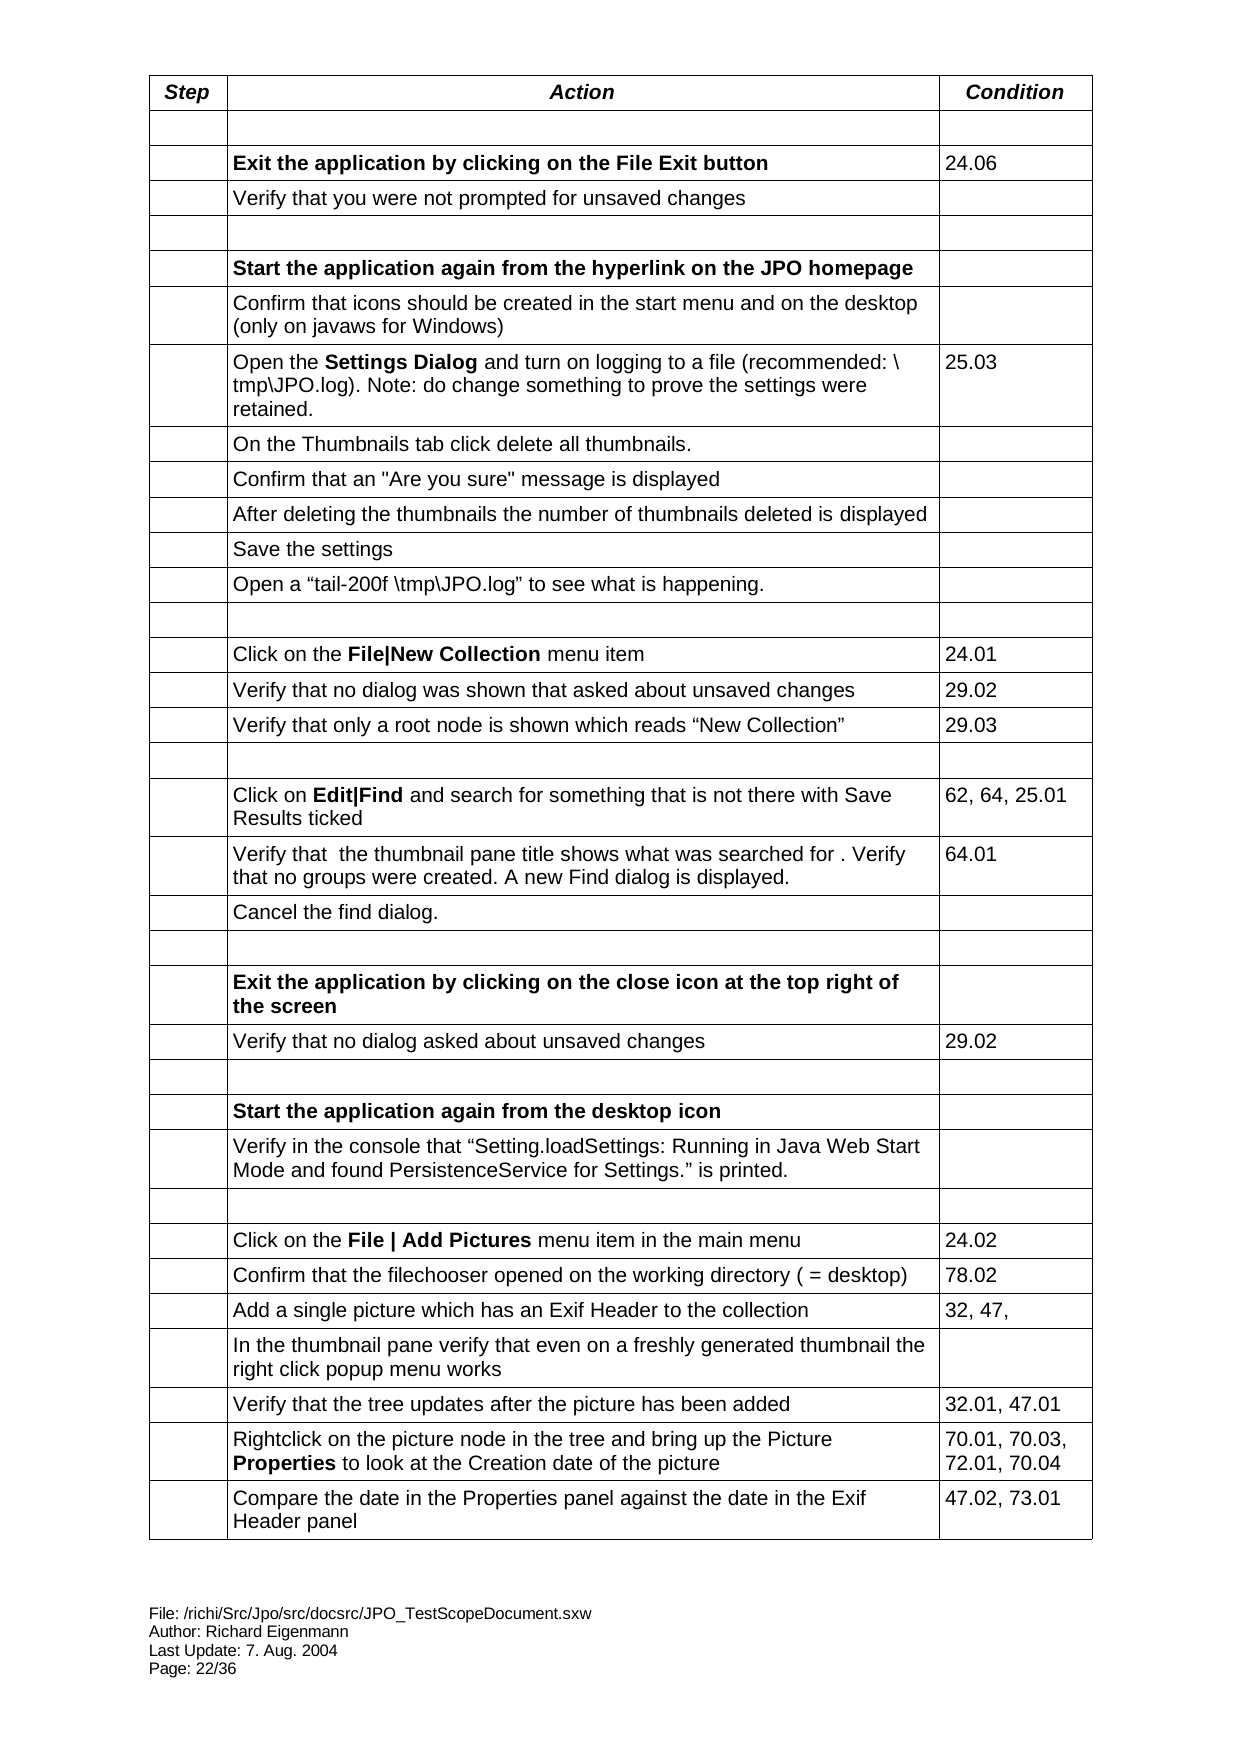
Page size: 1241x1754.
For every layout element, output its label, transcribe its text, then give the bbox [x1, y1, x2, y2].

table_cell Open the Settings Dialog and turn on logging to a file (recommended: \tmp\JPO.log). Note: do change something to prove the settings were retained. [228, 345, 939, 426]
table_cell [228, 1060, 939, 1094]
table_cell [940, 603, 1092, 637]
table_cell [150, 345, 227, 426]
table_cell [228, 743, 939, 778]
table_cell [150, 287, 227, 344]
table_cell [940, 533, 1092, 567]
table_cell [940, 427, 1092, 461]
table_cell [940, 1189, 1092, 1223]
table_cell [150, 111, 227, 145]
table_cell [150, 1189, 227, 1223]
table_cell [150, 1025, 227, 1059]
table_cell Verify in the console that “Setting.loadSettings: Running in Java Web Start Mode and found PersistenceService for Settings.” is printed. [228, 1130, 939, 1188]
table_cell [150, 708, 227, 742]
table_cell [150, 1060, 227, 1094]
table_cell [150, 1388, 227, 1422]
table_cell 24.01 [940, 638, 1092, 672]
table_cell [150, 427, 227, 461]
table_cell [940, 216, 1092, 250]
table_cell 24.02 [940, 1224, 1092, 1258]
table_cell Cancel the find dialog. [228, 896, 939, 930]
table_cell [150, 1224, 227, 1258]
table_cell 78.02 [940, 1259, 1092, 1293]
table_cell [940, 1130, 1092, 1188]
table_cell Confirm that icons should be created in the start menu and on the desktop (only on javaws for Windows) [228, 287, 939, 344]
table_cell On the Thumbnails tab click delete all thumbnails. [228, 427, 939, 461]
table_cell Verify that no dialog asked about unsaved changes [228, 1025, 939, 1059]
table_cell [150, 498, 227, 532]
table_cell 24.06 [940, 146, 1092, 180]
table_cell [940, 181, 1092, 215]
table_cell [150, 779, 227, 836]
table_cell [940, 287, 1092, 344]
table_cell 47.02, 73.01 [940, 1481, 1092, 1539]
table_cell [940, 1329, 1092, 1387]
table_cell [150, 1130, 227, 1188]
table_cell [150, 181, 227, 215]
table_cell [940, 568, 1092, 602]
table_cell [228, 931, 939, 965]
table_header Condition [940, 76, 1092, 110]
table_cell [150, 1423, 227, 1480]
table_cell [150, 1481, 227, 1539]
table_cell [150, 146, 227, 180]
table_cell [150, 896, 227, 930]
table_cell [150, 966, 227, 1024]
table_cell [940, 1060, 1092, 1094]
table_cell [150, 1294, 227, 1328]
table_cell Save the settings [228, 533, 939, 567]
table_cell [150, 743, 227, 778]
table_cell [228, 603, 939, 637]
table_cell [228, 216, 939, 250]
table_cell 29.02 [940, 1025, 1092, 1059]
table_cell [150, 568, 227, 602]
table_header Step [150, 76, 227, 110]
table_cell [150, 462, 227, 497]
table_cell 70.01, 70.03, 72.01, 70.04 [940, 1423, 1092, 1480]
table_cell [150, 931, 227, 965]
table_cell [940, 931, 1092, 965]
table_cell [150, 673, 227, 707]
table_cell [150, 1095, 227, 1129]
table_cell 29.03 [940, 708, 1092, 742]
table_cell In the thumbnail pane verify that even on a freshly generated thumbnail the right click popup menu works [228, 1329, 939, 1387]
table_cell [940, 251, 1092, 286]
table_cell Start the application again from the hyperlink on the JPO homepage [228, 251, 939, 286]
table_cell Compare the date in the Properties panel against the date in the Exif Header panel [228, 1481, 939, 1539]
table_cell Rightclick on the picture node in the tree and bring up the Picture Properties to look at the Creation date of the picture [228, 1423, 939, 1480]
table_cell [940, 1095, 1092, 1129]
table_cell [940, 966, 1092, 1024]
table_cell [228, 111, 939, 145]
table_cell [940, 743, 1092, 778]
table_cell Confirm that an "Are you sure" message is displayed [228, 462, 939, 497]
table_cell [940, 896, 1092, 930]
table_cell [940, 111, 1092, 145]
table_cell Verify that the thumbnail pane title shows what was searched for . Verify that no groups were created. A new Find dialog is displayed. [228, 837, 939, 895]
table_cell 32, 47, [940, 1294, 1092, 1328]
table_cell Verify that you were not prompted for unsaved changes [228, 181, 939, 215]
table_cell Verify that only a root node is shown which reads “New Collection” [228, 708, 939, 742]
table_header Action [228, 76, 939, 110]
table_cell Click on the File|New Collection menu item [228, 638, 939, 672]
table_cell [150, 533, 227, 567]
table_cell [150, 216, 227, 250]
table_cell 25.03 [940, 345, 1092, 426]
table_cell [150, 837, 227, 895]
table_cell [228, 1189, 939, 1223]
table_cell Exit the application by clicking on the close icon at the top right of the screen [228, 966, 939, 1024]
table_cell 64.01 [940, 837, 1092, 895]
table_cell 29.02 [940, 673, 1092, 707]
table_cell Verify that no dialog was shown that asked about unsaved changes [228, 673, 939, 707]
table_cell 32.01, 47.01 [940, 1388, 1092, 1422]
table_cell Click on Edit|Find and search for something that is not there with Save Results ticked [228, 779, 939, 836]
table_cell [150, 1259, 227, 1293]
table_cell After deleting the thumbnails the number of thumbnails deleted is displayed [228, 498, 939, 532]
table_cell Start the application again from the desktop icon [228, 1095, 939, 1129]
table_cell [150, 1329, 227, 1387]
table_cell Open a “tail-200f \tmp\JPO.log” to see what is happening. [228, 568, 939, 602]
table_cell Add a single picture which has an Exif Header to the collection [228, 1294, 939, 1328]
table_cell 62, 64, 25.01 [940, 779, 1092, 836]
table_cell Exit the application by clicking on the File Exit button [228, 146, 939, 180]
table_cell [150, 251, 227, 286]
table_cell Confirm that the filechooser opened on the working directory ( = desktop) [228, 1259, 939, 1293]
table_cell [940, 498, 1092, 532]
table_cell [150, 638, 227, 672]
table_cell Verify that the tree updates after the picture has been added [228, 1388, 939, 1422]
table_cell [940, 462, 1092, 497]
table_cell Click on the File | Add Pictures menu item in the main menu [228, 1224, 939, 1258]
table_cell [150, 603, 227, 637]
